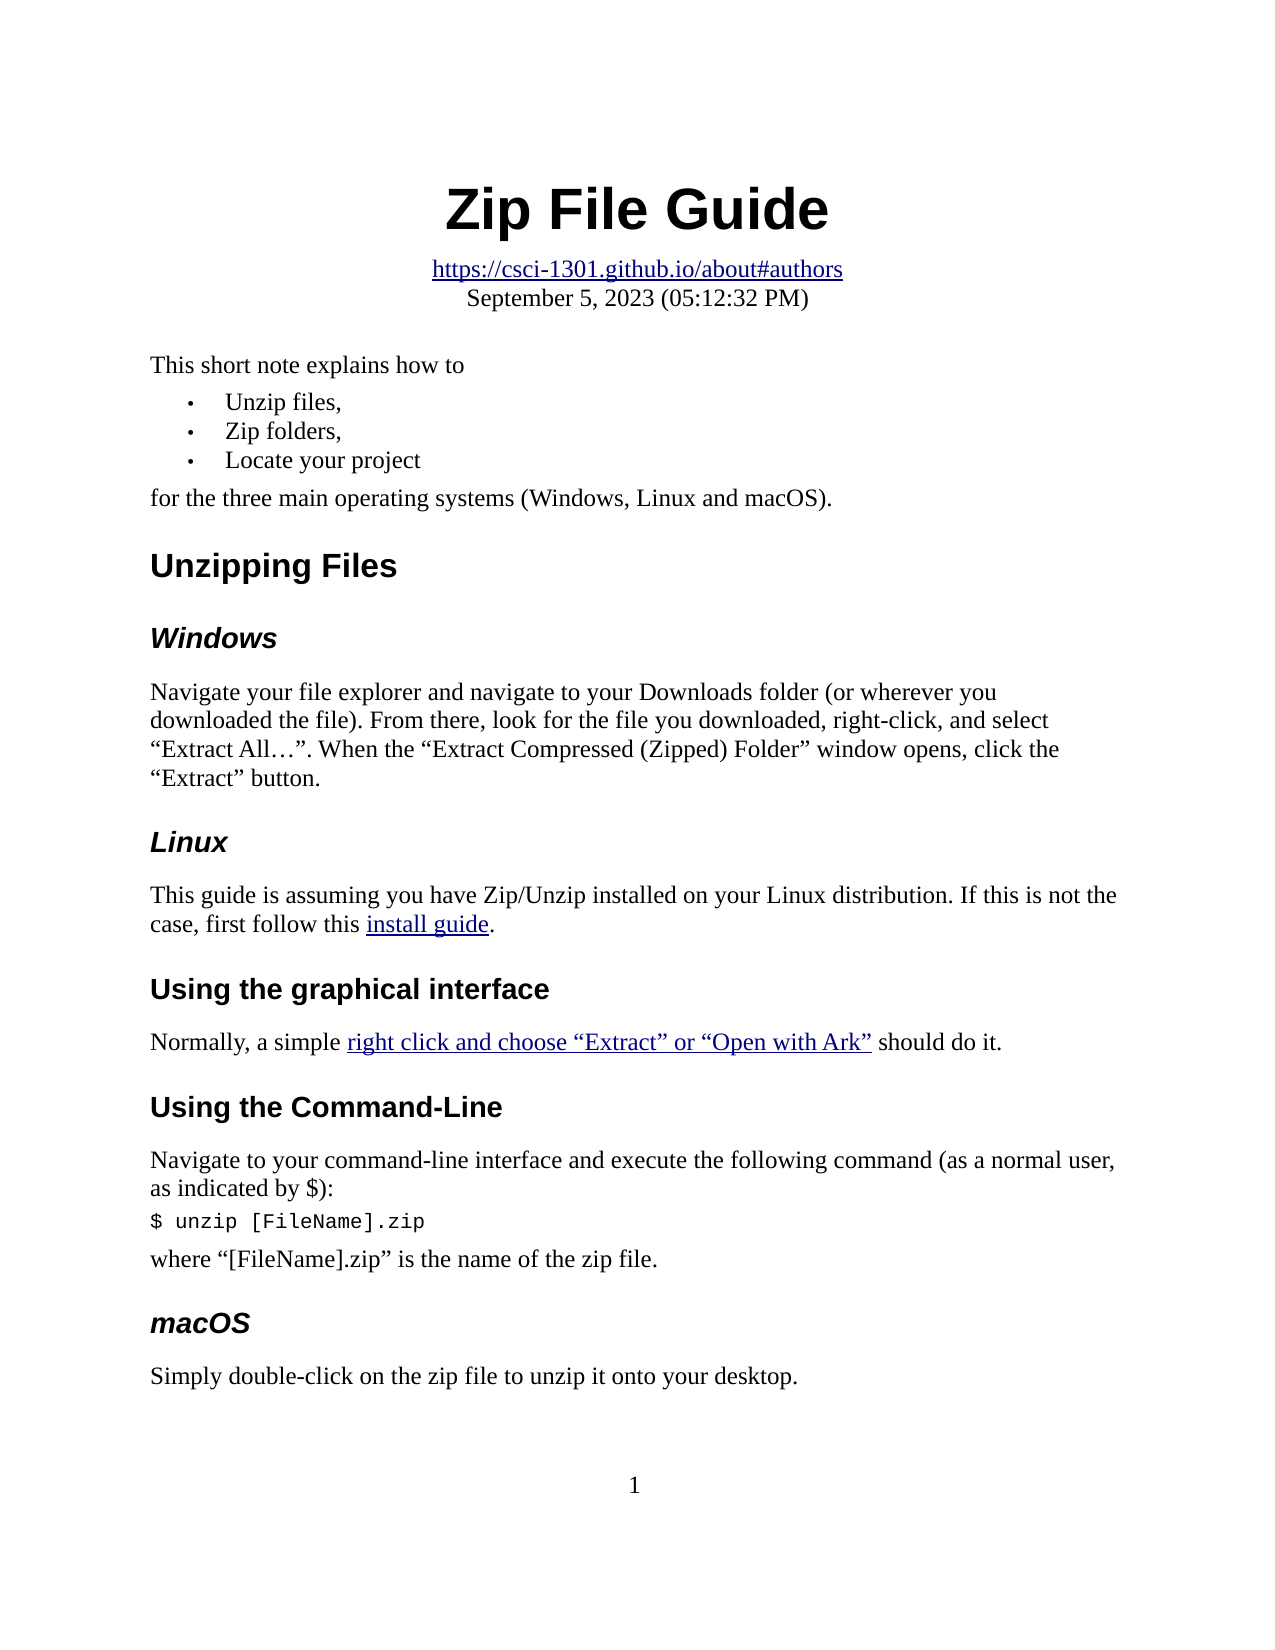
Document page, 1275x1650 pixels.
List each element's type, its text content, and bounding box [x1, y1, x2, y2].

list Zip folders, [187, 416, 1125, 445]
text This short note explains how to [150, 350, 1125, 378]
text Navigate to your command-line interface and execute the following command (as a normal user, as indicated by $): [150, 1145, 1125, 1202]
subtitle Linux [150, 826, 1125, 859]
text Navigate your file explorer and navigate to your Downloads folder (or wherever you downloaded the file). From there, look for the file you downloaded, right-click, and select “Extract All…”. When the “Extract Compressed (Zipped) Folder” window opens, click the “Extract” button. [150, 677, 1125, 792]
title Zip File Guide [150, 175, 1125, 242]
text $ unzip [FileName].zip [150, 1211, 1125, 1235]
subtitle macOS [150, 1306, 1125, 1340]
subtitle Windows [150, 622, 1125, 655]
list Locate your project [187, 445, 1125, 474]
text Normally, a simple right click and choose “Extract” or “Open with Ark” should do it. [150, 1027, 1125, 1056]
text where “[FileName].zip” is the name of the zip file. [150, 1244, 1125, 1272]
text This guide is assuming you have Zip/Unzip installed on your Linux distribution. If this is not the case, first follow this install guide. [150, 881, 1125, 938]
list Unzip files, [187, 387, 1125, 416]
subtitle Using the Command-Line [150, 1090, 1125, 1123]
text https://csci-1301.github.io/about#authors [150, 254, 1125, 283]
subtitle Unzipping Files [150, 545, 1125, 584]
text for the three main operating systems (Windows, Linux and macOS). [150, 483, 1125, 511]
subtitle Using the graphical interface [150, 972, 1125, 1006]
text Simply double-click on the zip file to unzip it onto your desktop. [150, 1361, 1125, 1390]
text September 5, 2023 (05:12:32 PM) [150, 283, 1125, 312]
